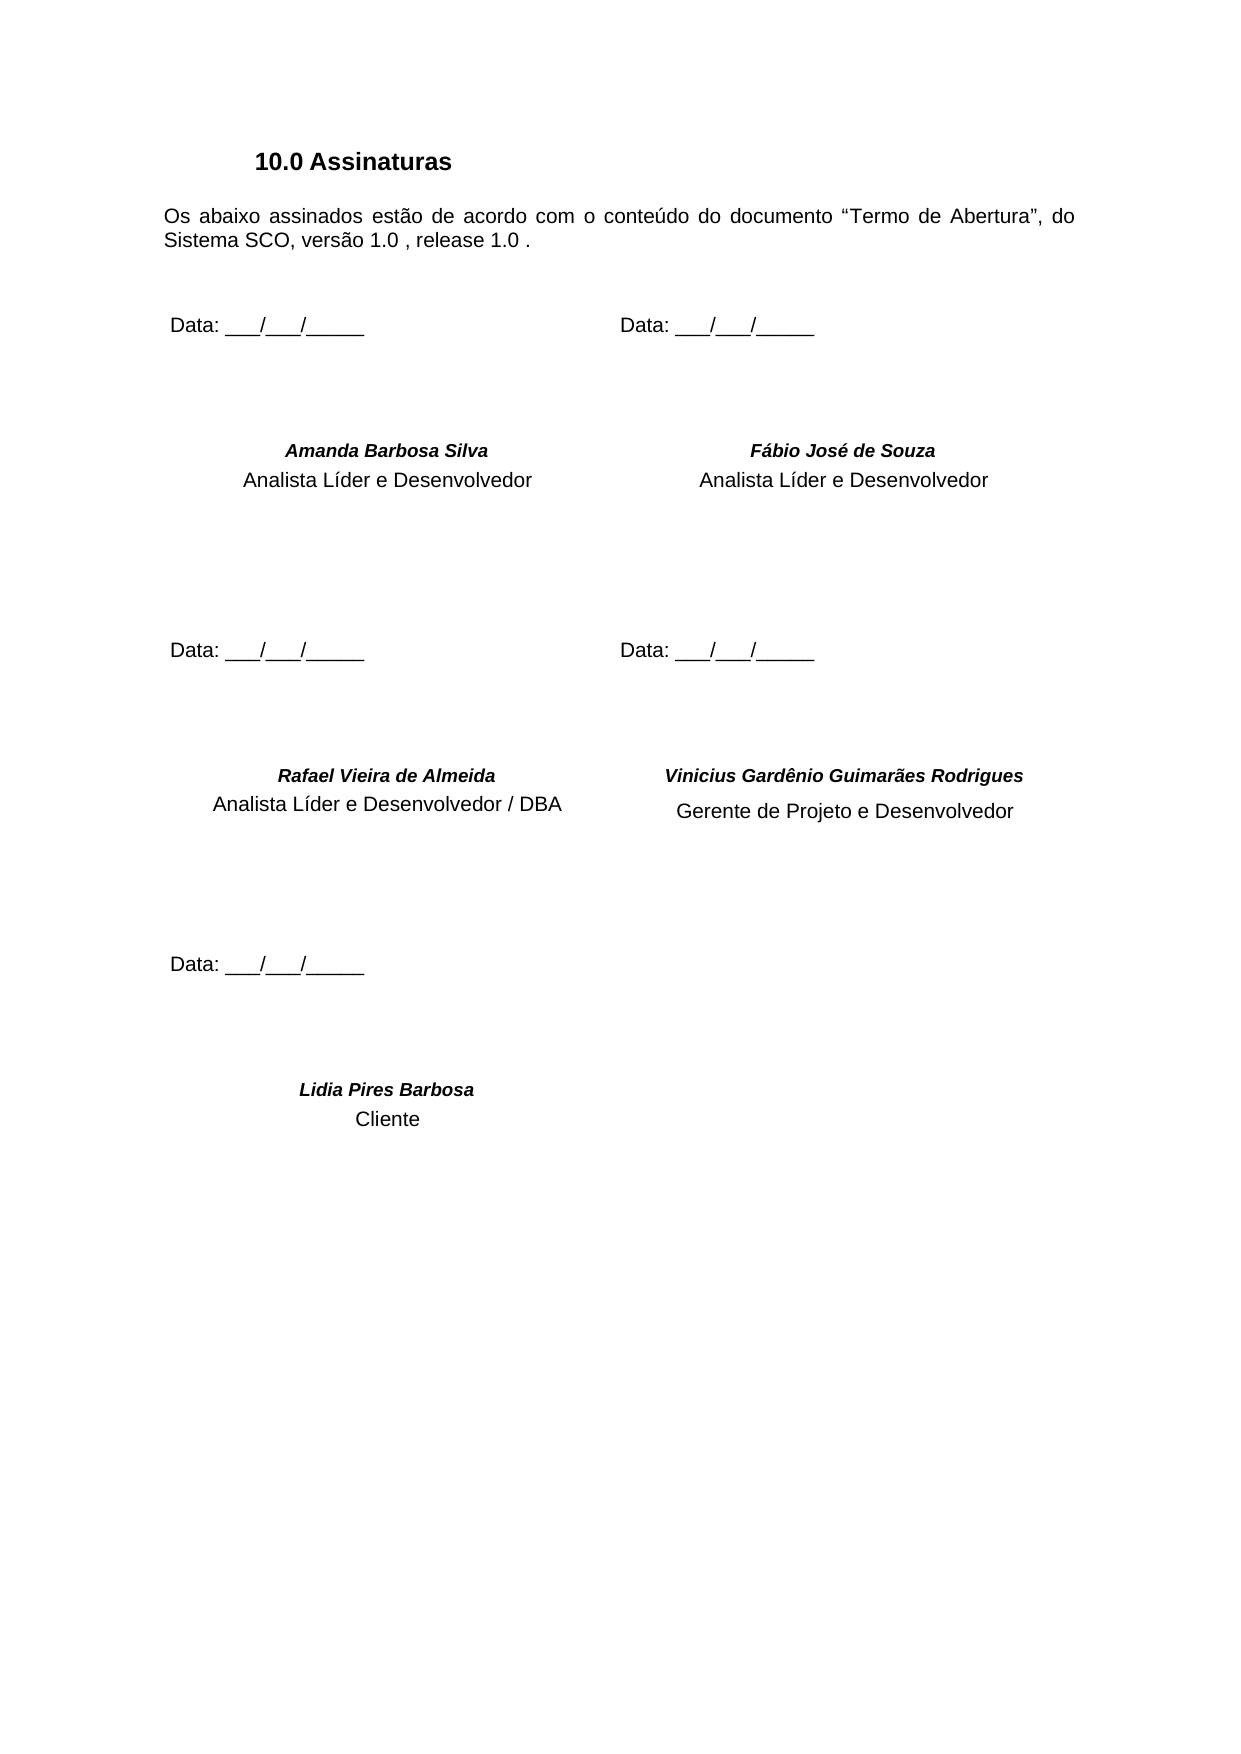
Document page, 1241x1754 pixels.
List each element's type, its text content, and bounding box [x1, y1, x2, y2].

subtitle 10.0 Assinaturas [225, 147, 1075, 176]
table_cell Fábio José de Souza Analista Líder e Desenvolvedor [613, 434, 1075, 528]
table_header [613, 915, 1077, 1072]
table_header Data: ___/___/_____ [613, 601, 1077, 758]
table_cell [613, 1073, 1077, 1143]
table_header Data: ___/___/_____ [163, 276, 612, 433]
table_cell Vinicius Gardênio Guimarães Rodrigues Gerente de Projeto e Desenvolvedor [613, 758, 1077, 829]
table_cell Lidia Pires Barbosa Cliente [163, 1073, 612, 1143]
table_cell Amanda Barbosa Silva Analista Líder e Desenvolvedor [163, 434, 612, 528]
text Os abaixo assinados estão de acordo com o conteúdo do documento “Termo de Abertura”, do Sistema SCO, versão 1.0 , release 1.0 . [164, 204, 1075, 252]
table_cell Rafael Vieira de Almeida Analista Líder e Desenvolvedor / DBA [163, 758, 612, 829]
table_header Data: ___/___/_____ [613, 276, 1075, 433]
table_header Data: ___/___/_____ [163, 601, 612, 758]
table_header Data: ___/___/_____ [163, 915, 612, 1072]
